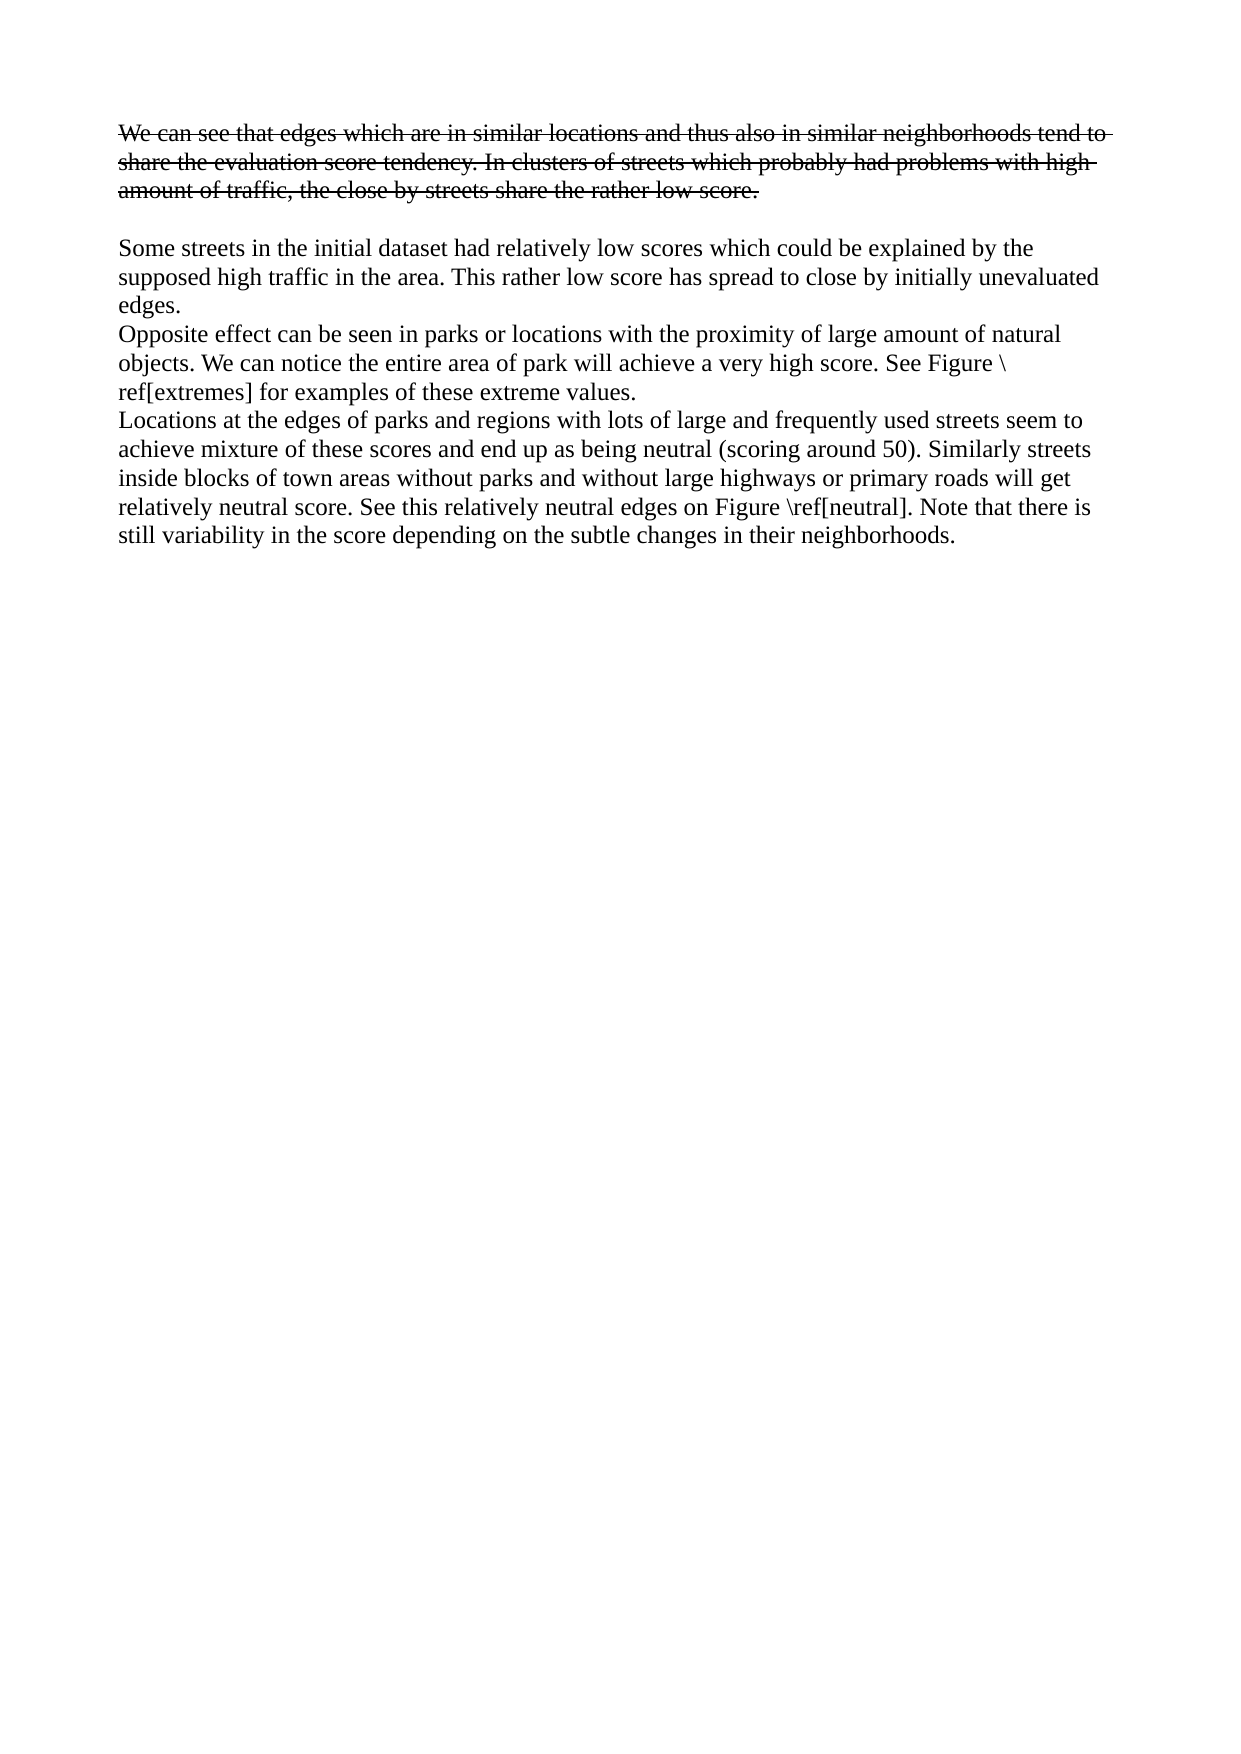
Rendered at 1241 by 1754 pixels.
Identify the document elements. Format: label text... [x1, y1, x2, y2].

text Some streets in the initial dataset had relatively low scores which could be explained by the supposed high traffic in the area. This rather low score has spread to close by initially unevaluated edges. Opposite effect can be seen in parks or locations with the proximity of large amount of natural objects. We can notice the entire area of park will achieve a very high score. See Figure \ref[extremes] for examples of these extreme values. Locations at the edges of parks and regions with lots of large and frequently used streets seem to achieve mixture of these scores and end up as being neutral (scoring around 50). Similarly streets inside blocks of town areas without parks and without large highways or primary roads will get relatively neutral score. See this relatively neutral edges on Figure \ref[neutral]. Note that there is still variability in the score depending on the subtle changes in their neighborhoods. [118, 233, 1122, 549]
text We can see that edges which are in similar locations and thus also in similar neighborhoods tend to share the evaluation score tendency. In clusters of streets which probably had problems with high amount of traffic, the close by streets share the rather low score. [118, 118, 1122, 204]
